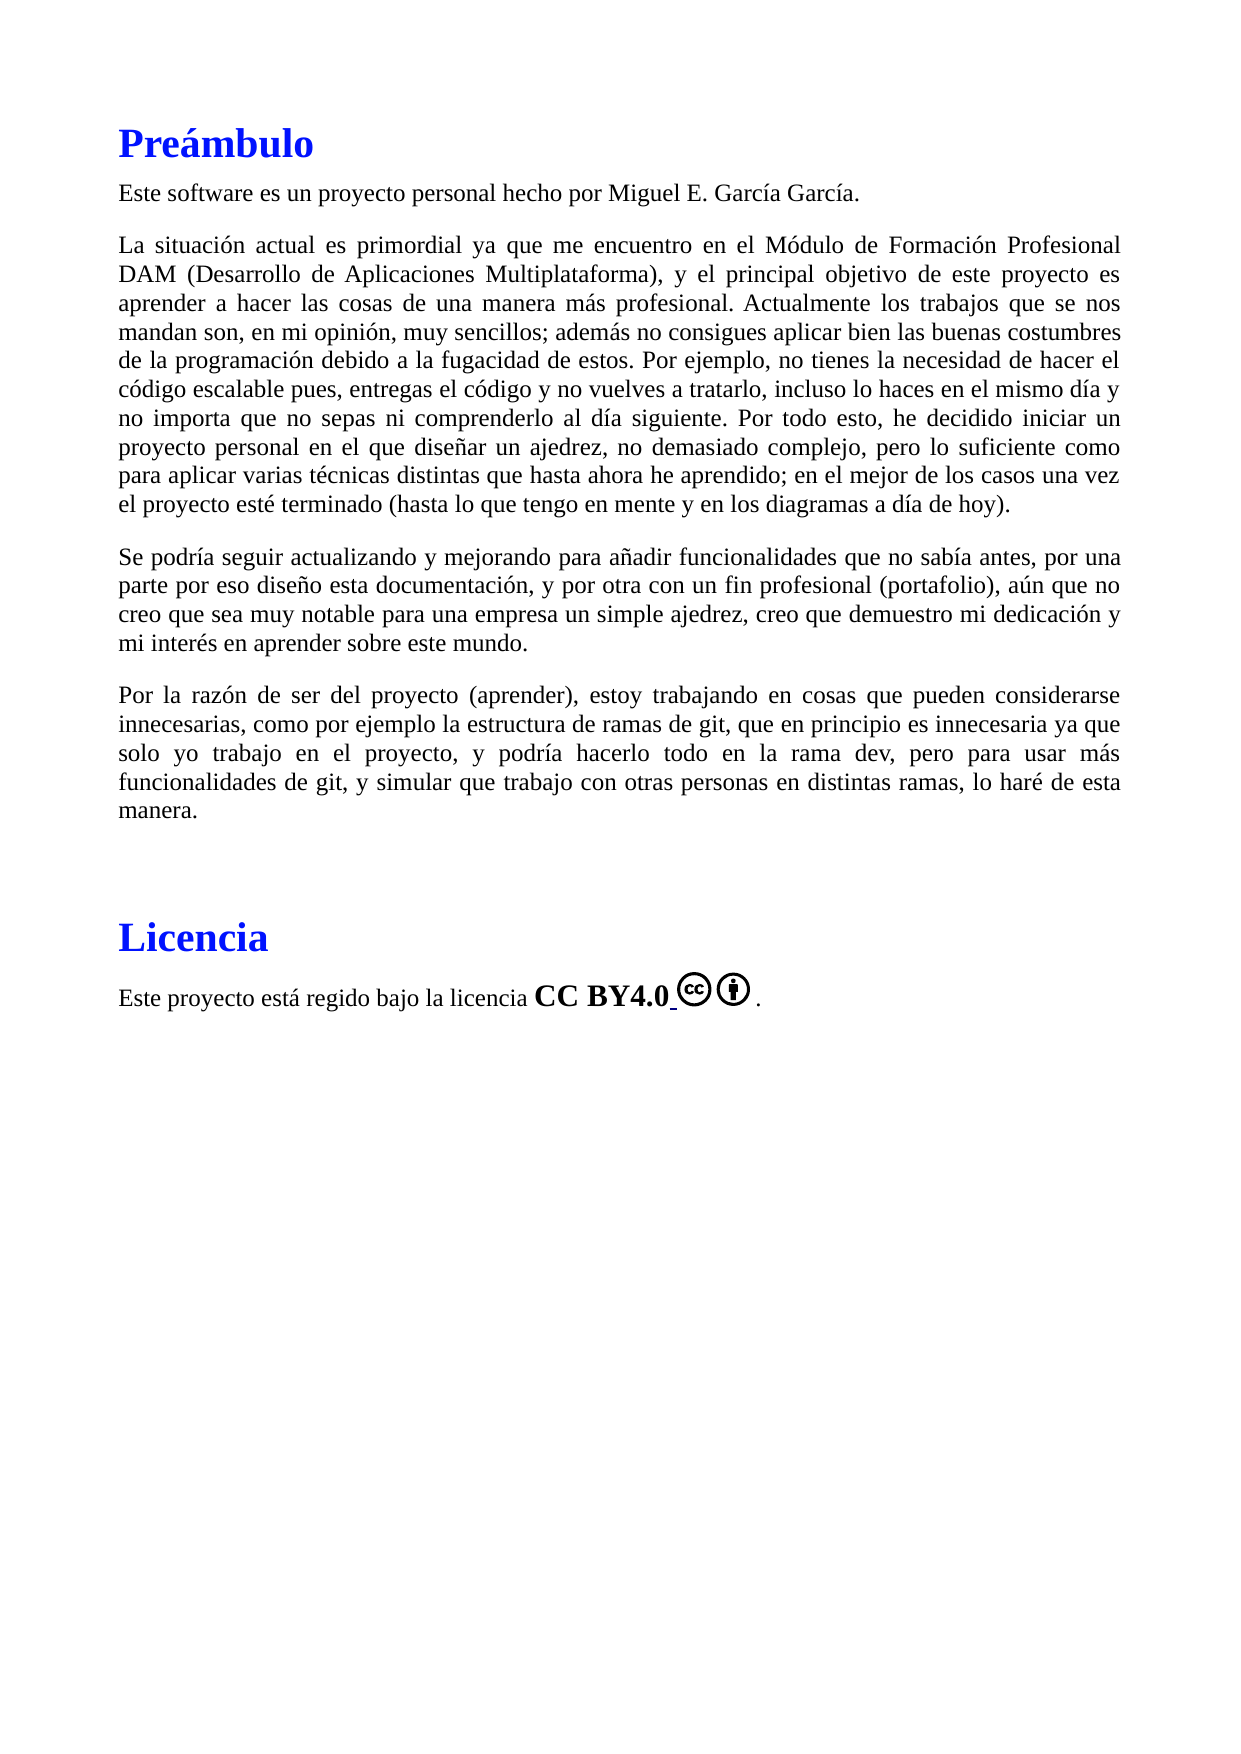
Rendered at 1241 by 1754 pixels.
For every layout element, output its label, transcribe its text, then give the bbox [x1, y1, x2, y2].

text Licencia [118, 912, 1122, 960]
text La situación actual es primordial ya que me encuentro en el Módulo de Formación Profesional DAM (Desarrollo de Aplicaciones Multiplataforma), y el principal objetivo de este proyecto es aprender a hacer las cosas de una manera más profesional. Actualmente los trabajos que se nos mandan son, en mi opinión, muy sencillos; además no consigues aplicar bien las buenas costumbres de la programación debido a la fugacidad de estos. Por ejemplo, no tienes la necesidad de hacer el código escalable pues, entregas el código y no vuelves a tratarlo, incluso lo haces en el mismo día y no importa que no sepas ni comprenderlo al día siguiente. Por todo esto, he decidido iniciar un proyecto personal en el que diseñar un ajedrez, no demasiado complejo, pero lo suficiente como para aplicar varias técnicas distintas que hasta ahora he aprendido; en el mejor de los casos una vez el proyecto esté terminado (hasta lo que tengo en mente y en los diagramas a día de hoy). [118, 230, 1122, 518]
text Preámbulo [118, 118, 1122, 166]
text Por la razón de ser del proyecto (aprender), estoy trabajando en cosas que pueden considerarse innecesarias, como por ejemplo la estructura de ramas de git, que en principio es innecesaria ya que solo yo trabajo en el proyecto, y podría hacerlo todo en la rama dev, pero para usar más funcionalidades de git, y simular que trabajo con otras personas en distintas ramas, lo haré de esta manera. [118, 680, 1122, 824]
text Este proyecto está regido bajo la licencia CC BY4.0 . [118, 972, 1122, 1013]
text Este software es un proyecto personal hecho por Miguel E. García García. [118, 178, 1122, 207]
text Se podría seguir actualizando y mejorando para añadir funcionalidades que no sabía antes, por una parte por eso diseño esta documentación, y por otra con un fin profesional (portafolio), aún que no creo que sea muy notable para una empresa un simple ajedrez, creo que demuestro mi dedicación y mi interés en aprender sobre este mundo. [118, 542, 1122, 657]
